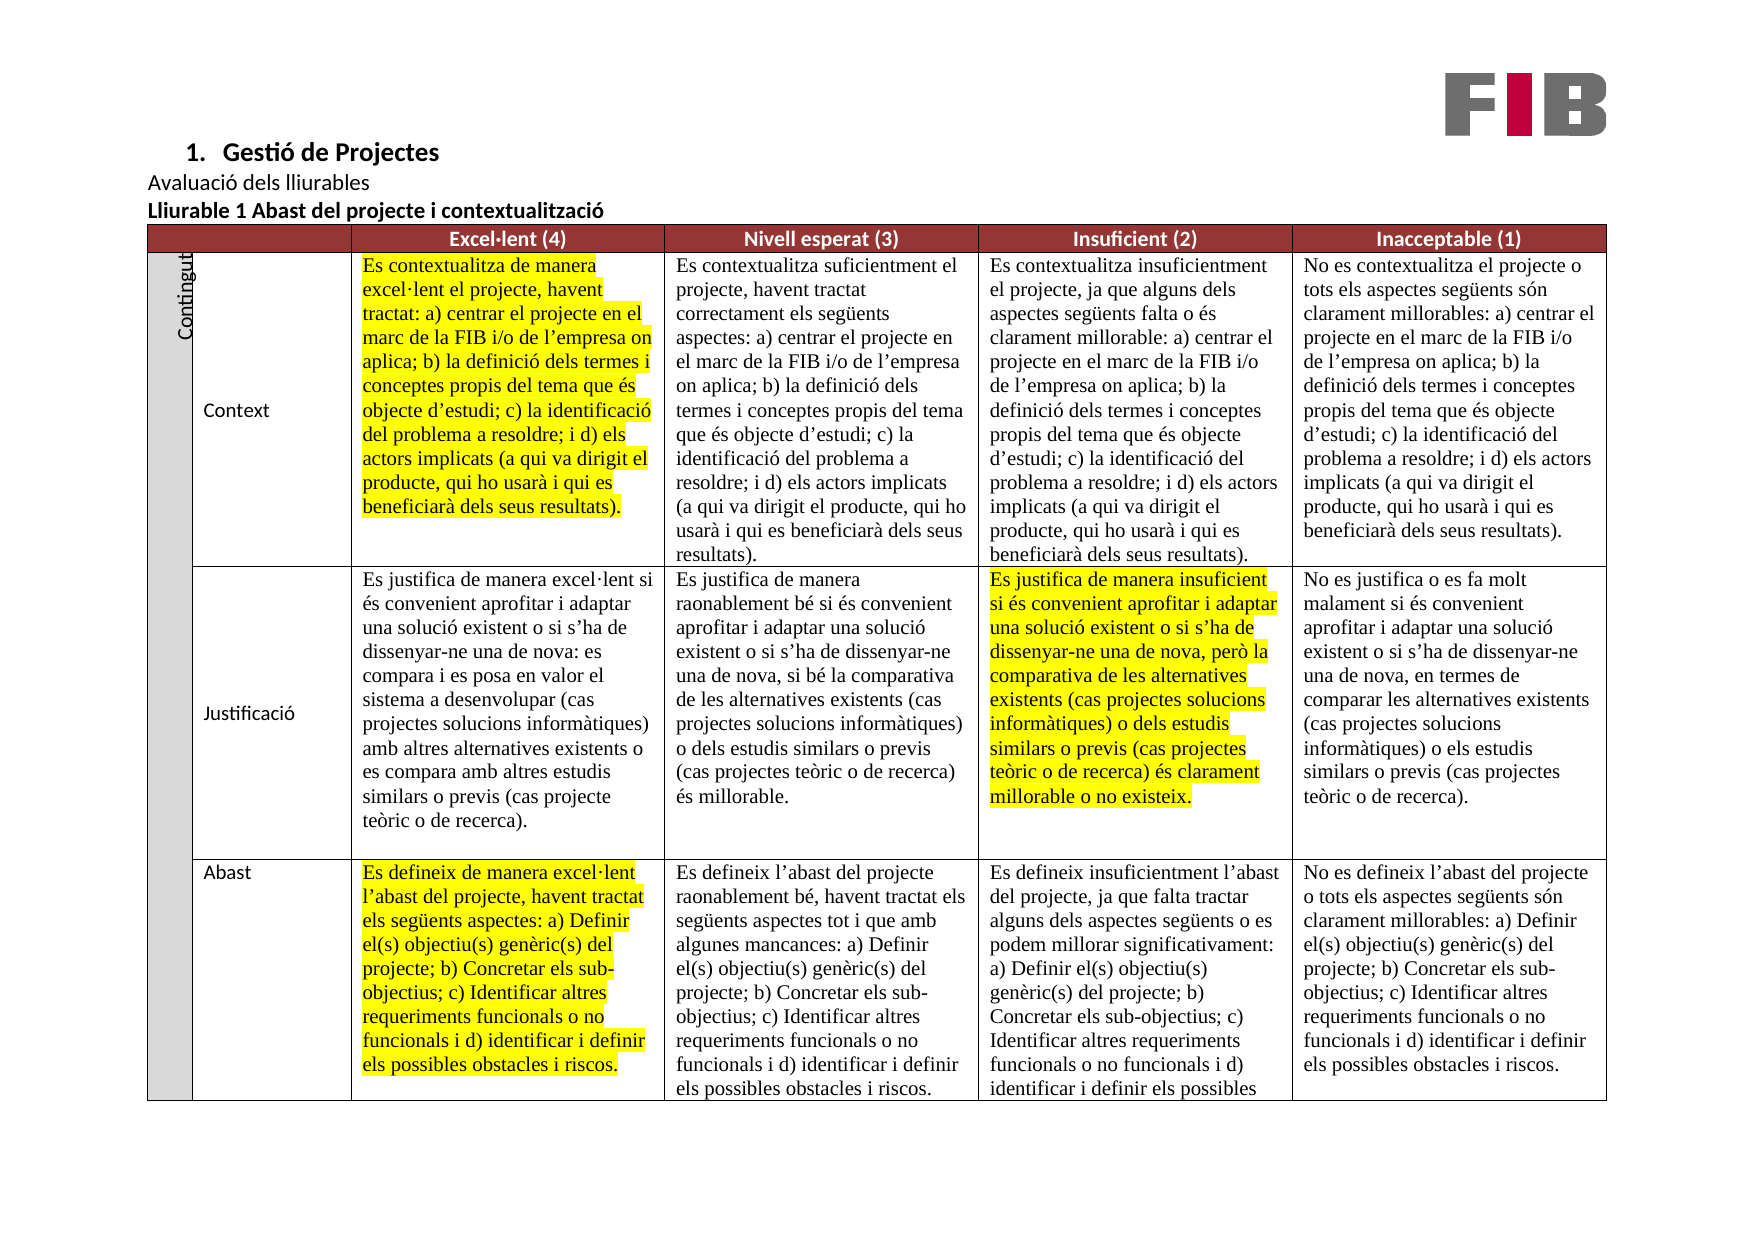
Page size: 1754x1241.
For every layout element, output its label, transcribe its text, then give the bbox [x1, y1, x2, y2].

table_cell Es contextualitza insuficientment el projecte, ja que alguns dels aspectes següents falta o és clarament millorable: a) centrar el projecte en el marc de la FIB i/o de l’empresa on aplica; b) la definició dels termes i conceptes propis del tema que és objecte d’estudi; c) la identificació del problema a resoldre; i d) els actors implicats (a qui va dirigit el producte, qui ho usarà i qui es beneficiarà dels seus resultats). [979, 253, 1292, 566]
table_cell Context [193, 253, 351, 566]
table_header Nivell esperat (3) [665, 225, 978, 252]
table_header Insuficient (2) [979, 225, 1292, 252]
table_cell Es justifica de manera raonablement bé si és convenient aprofitar i adaptar una solució existent o si s’ha de dissenyar-ne una de nova, si bé la comparativa de les alternatives existents (cas projectes solucions informàtiques) o dels estudis similars o previs (cas projectes teòric o de recerca) és millorable. [665, 567, 978, 858]
table_cell Es defineix l’abast del projecte raonablement bé, havent tractat els següents aspectes tot i que amb algunes mancances: a) Definir el(s) objectiu(s) genèric(s) del projecte; b) Concretar els sub-objectius; c) Identificar altres requeriments funcionals o no funcionals i d) identificar i definir els possibles obstacles i riscos. [665, 860, 978, 1100]
table_header [148, 225, 351, 252]
table_cell Es defineix de manera excel·lent l’abast del projecte, havent tractat els següents aspectes: a) Definir el(s) objectiu(s) genèric(s) del projecte; b) Concretar els sub-objectius; c) Identificar altres requeriments funcionals o no funcionals i d) identificar i definir els possibles obstacles i riscos. [352, 860, 664, 1100]
table_cell Es justifica de manera insuficient si és convenient aprofitar i adaptar una solució existent o si s’ha de dissenyar-ne una de nova, però la comparativa de les alternatives existents (cas projectes solucions informàtiques) o dels estudis similars o previs (cas projectes teòric o de recerca) és clarament millorable o no existeix. [979, 567, 1292, 858]
table_cell Justificació [193, 567, 351, 858]
text Avaluació dels lliurables [148, 168, 1606, 196]
list Gestió de Projectes [185, 135, 1606, 168]
table_cell Contingut [148, 253, 192, 1100]
table_cell Es defineix insuficientment l’abast del projecte, ja que falta tractar alguns dels aspectes següents o es podem millorar significativament: a) Definir el(s) objectiu(s) genèric(s) del projecte; b) Concretar els sub-objectius; c) Identificar altres requeriments funcionals o no funcionals i d) identificar i definir els possibles [979, 860, 1292, 1100]
table_cell No es defineix l’abast del projecte o tots els aspectes següents són clarament millorables: a) Definir el(s) objectiu(s) genèric(s) del projecte; b) Concretar els sub-objectius; c) Identificar altres requeriments funcionals o no funcionals i d) identificar i definir els possibles obstacles i riscos. [1293, 860, 1606, 1100]
table_header Inacceptable (1) [1293, 225, 1606, 252]
table_cell Abast [193, 860, 351, 1100]
table_cell No es contextualitza el projecte o tots els aspectes següents són clarament millorables: a) centrar el projecte en el marc de la FIB i/o de l’empresa on aplica; b) la definició dels termes i conceptes propis del tema que és objecte d’estudi; c) la identificació del problema a resoldre; i d) els actors implicats (a qui va dirigit el producte, qui ho usarà i qui es beneficiarà dels seus resultats). [1293, 253, 1606, 566]
table_header Excel·lent (4) [352, 225, 664, 252]
table_cell Es contextualitza suficientment el projecte, havent tractat correctament els següents aspectes: a) centrar el projecte en el marc de la FIB i/o de l’empresa on aplica; b) la definició dels termes i conceptes propis del tema que és objecte d’estudi; c) la identificació del problema a resoldre; i d) els actors implicats (a qui va dirigit el producte, qui ho usarà i qui es beneficiarà dels seus resultats). [665, 253, 978, 566]
table_cell Es contextualitza de manera excel·lent el projecte, havent tractat: a) centrar el projecte en el marc de la FIB i/o de l’empresa on aplica; b) la definició dels termes i conceptes propis del tema que és objecte d’estudi; c) la identificació del problema a resoldre; i d) els actors implicats (a qui va dirigit el producte, qui ho usarà i qui es beneficiarà dels seus resultats). [352, 253, 664, 566]
table_cell Es justifica de manera excel·lent si és convenient aprofitar i adaptar una solució existent o si s’ha de dissenyar-ne una de nova: es compara i es posa en valor el sistema a desenvolupar (cas projectes solucions informàtiques) amb altres alternatives existents o es compara amb altres estudis similars o previs (cas projecte teòric o de recerca). [352, 567, 664, 858]
picture [1445, 73, 1607, 136]
table_cell No es justifica o es fa molt malament si és convenient aprofitar i adaptar una solució existent o si s’ha de dissenyar-ne una de nova, en termes de comparar les alternatives existents (cas projectes solucions informàtiques) o els estudis similars o previs (cas projectes teòric o de recerca). [1293, 567, 1606, 858]
text Lliurable 1 Abast del projecte i contextualització [148, 196, 1606, 224]
